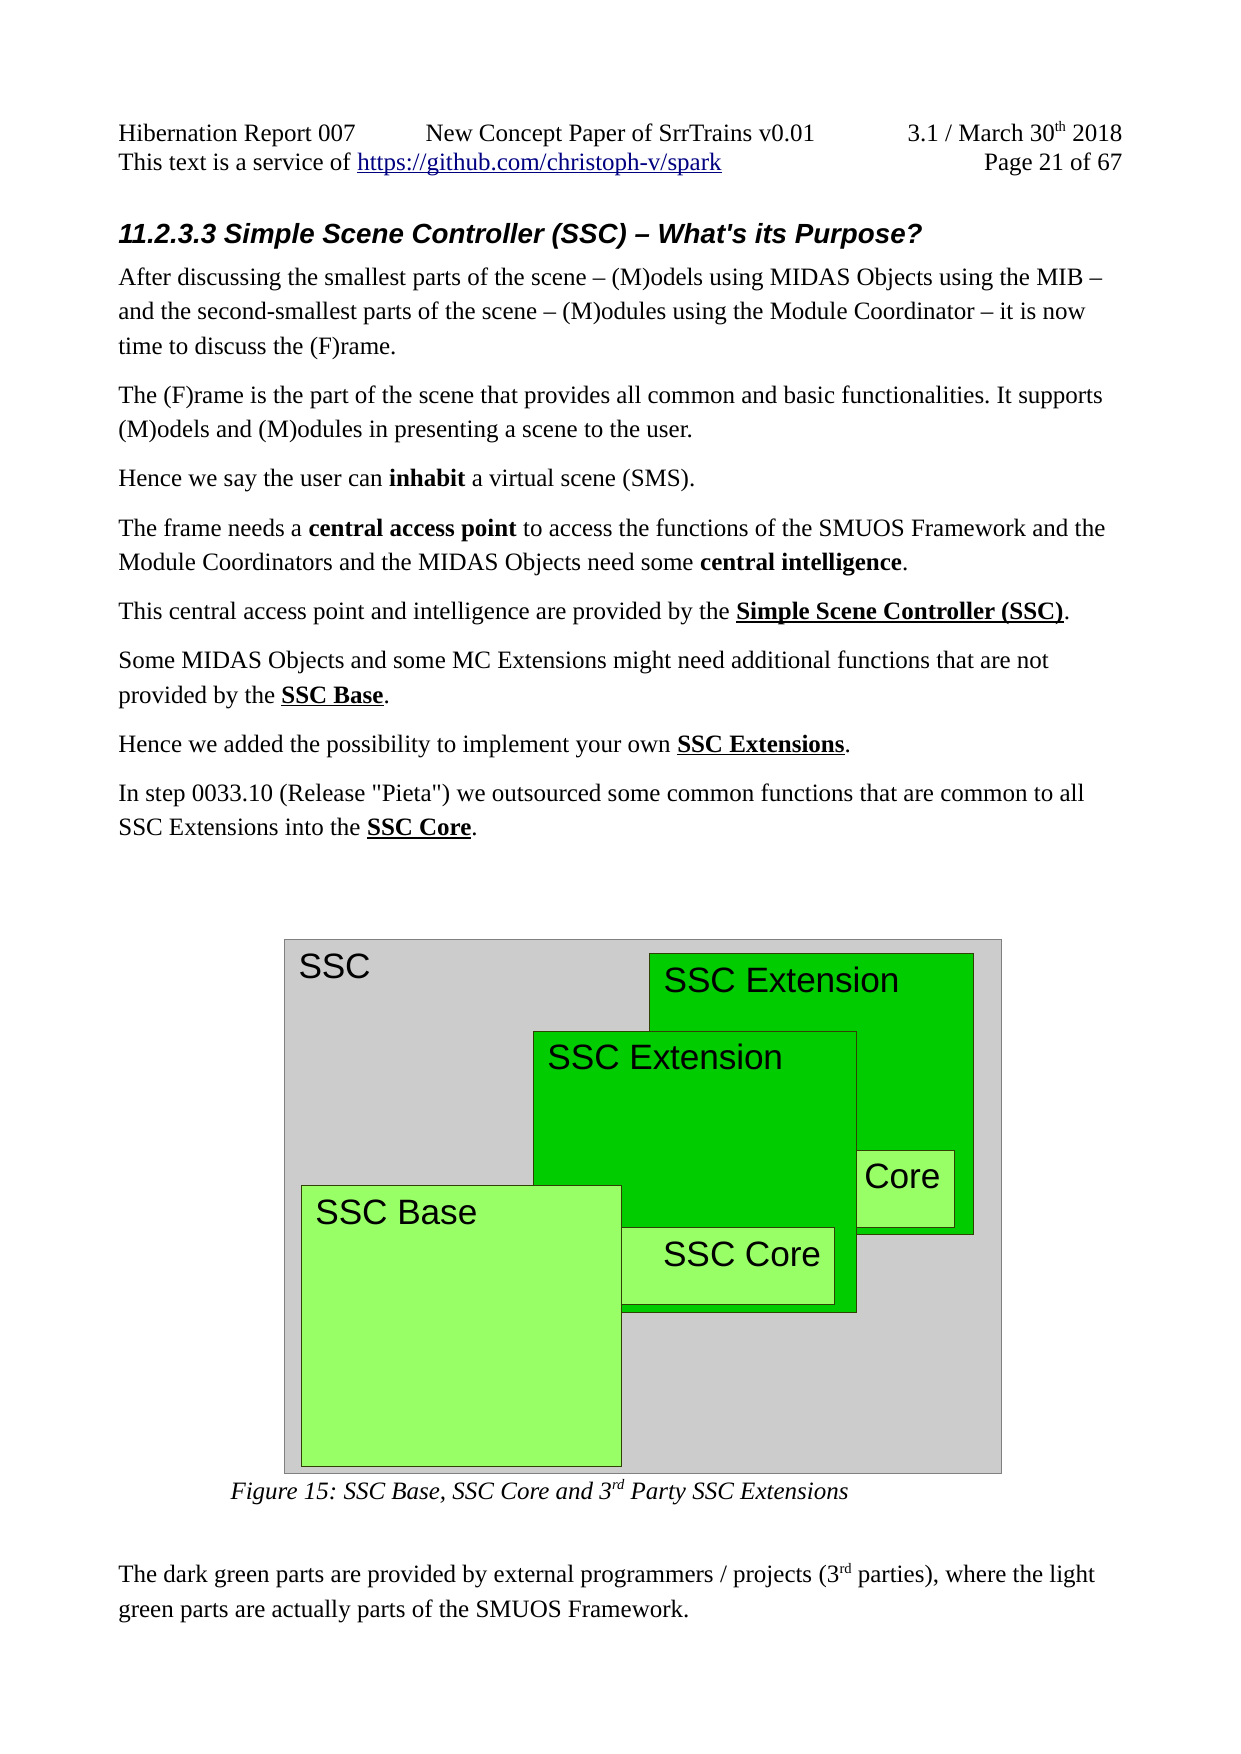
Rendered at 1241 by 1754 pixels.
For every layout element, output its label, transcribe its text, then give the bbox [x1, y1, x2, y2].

subtitle 11.2.3.3 Simple Scene Controller (SSC) – What's its Purpose? [118, 218, 1122, 249]
text Figure 15: SSC Base, SSC Core and 3rd Party SSC Extensions [230, 923, 1010, 1505]
text The (F)rame is the part of the scene that provides all common and basic functionalities. It supports (M)odels and (M)odules in presenting a scene to the user. [118, 380, 1122, 443]
text Hence we say the user can inhabit a virtual scene (SMS). [118, 463, 1122, 492]
text Hence we added the possibility to implement your own SSC Extensions. [118, 729, 1122, 757]
text The dark green parts are provided by external programmers / projects (3rd parties), where the light green parts are actually parts of the SMUOS Framework. [118, 1559, 1122, 1623]
text After discussing the smallest parts of the scene – (M)odels using MIDAS Objects using the MIB – and the second-smallest parts of the scene – (M)odules using the Module Coordinator – it is now time to discuss the (F)rame. [118, 262, 1122, 360]
text In step 0033.10 (Release "Pieta") we outsourced some common functions that are common to all SSC Extensions into the SSC Core. [118, 778, 1122, 841]
text Some MIDAS Objects and some MC Extensions might need additional functions that are not provided by the SSC Base. [118, 645, 1122, 708]
text This central access point and intelligence are provided by the Simple Scene Controller (SSC). [118, 596, 1122, 625]
text The frame needs a central access point to access the functions of the SMUOS Framework and the Module Coordinators and the MIDAS Objects need some central intelligence. [118, 513, 1122, 576]
